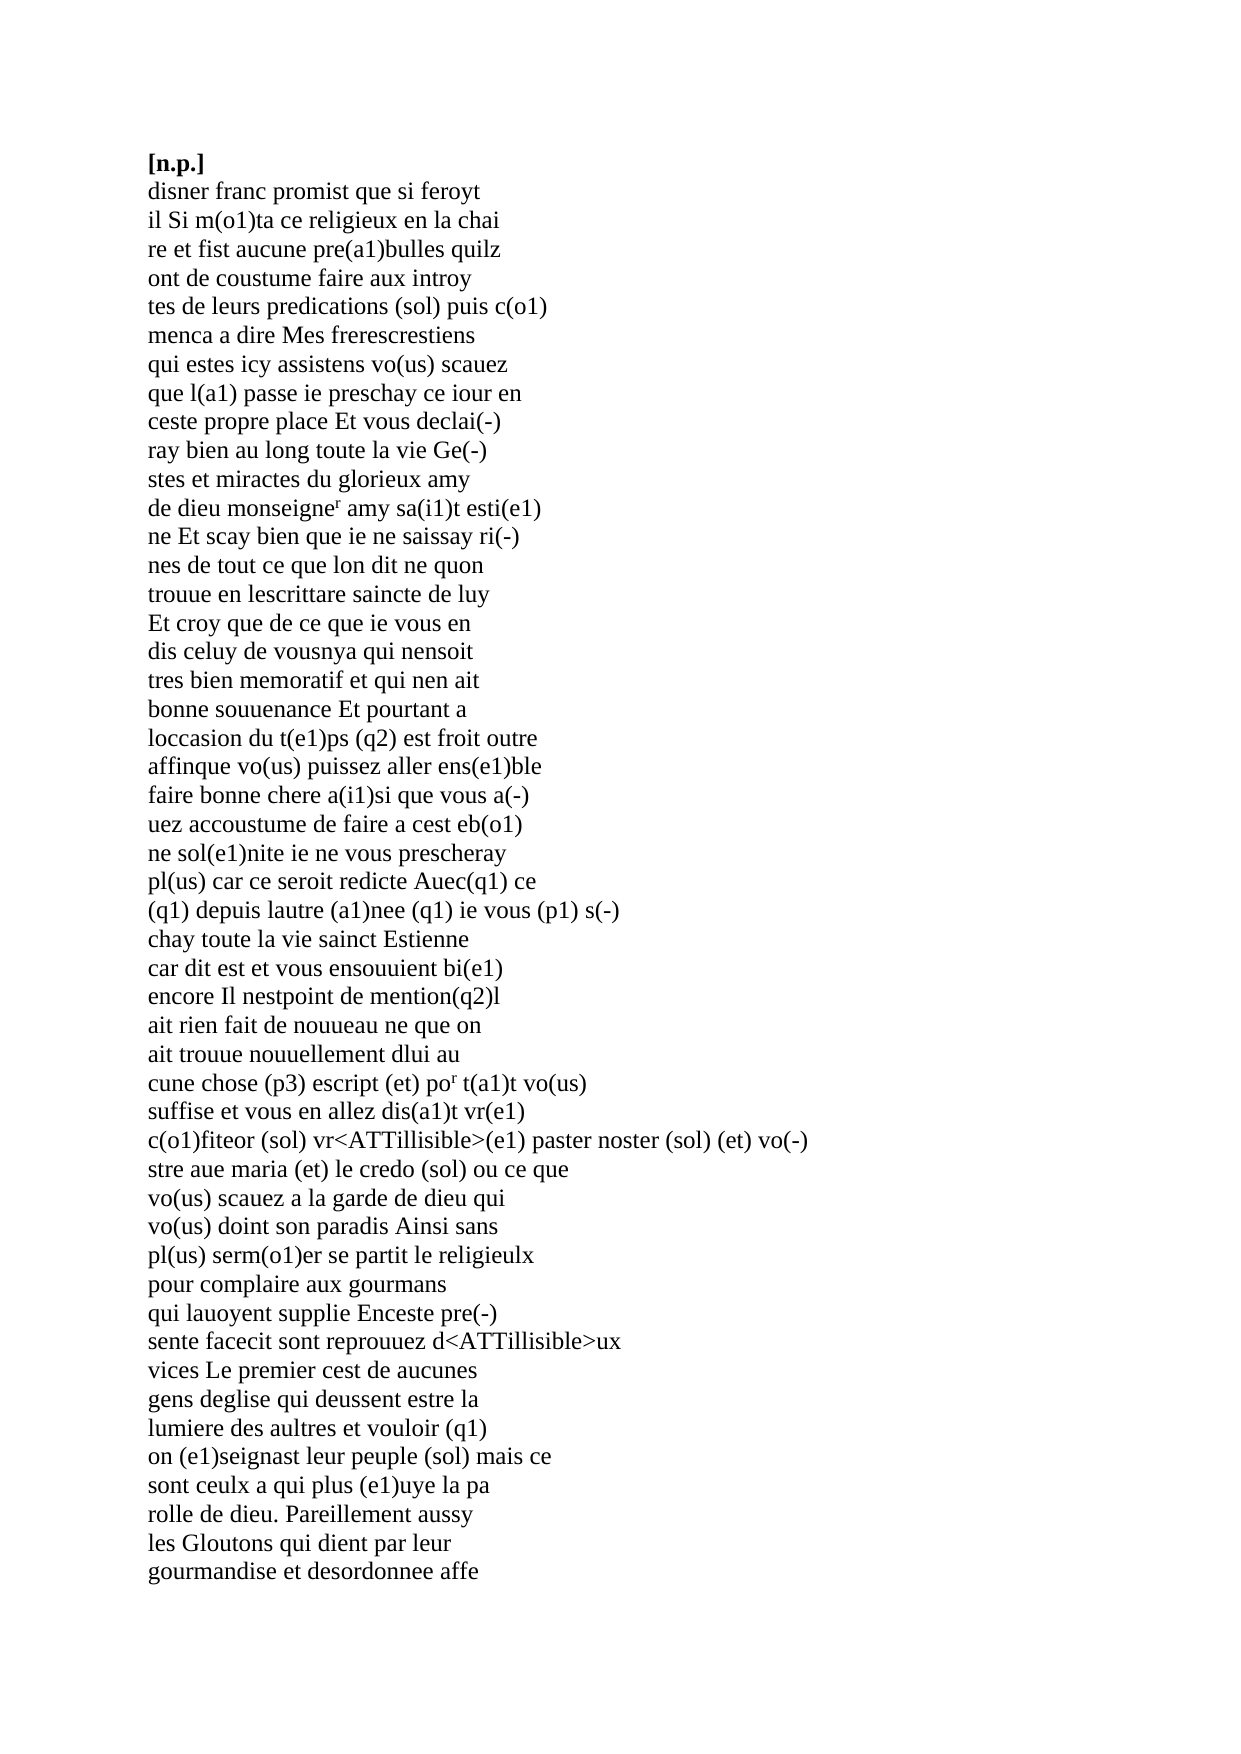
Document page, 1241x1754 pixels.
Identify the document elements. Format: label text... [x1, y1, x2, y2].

text [n.p.] disner franc promist que si feroyt il Si m(o1)ta ce religieux en la chai re et fist aucune pre(a1)bulles quilz ont de coustume faire aux introy tes de leurs predications (sol) puis c(o1) menca a dire Mes frerescrestiens qui estes icy assistens vo(us) scauez que l(a1) passe ie preschay ce iour en ceste propre place Et vous declai(-) ray bien au long toute la vie Ge(-) stes et miractes du glorieux amy de dieu monseigner amy sa(i1)t esti(e1) ne Et scay bien que ie ne saissay ri(-) nes de tout ce que lon dit ne quon trouue en lescrittare saincte de luy Et croy que de ce que ie vous en dis celuy de vousnya qui nensoit tres bien memoratif et qui nen ait bonne souuenance Et pourtant a loccasion du t(e1)ps (q2) est froit outre affinque vo(us) puissez aller ens(e1)ble faire bonne chere a(i1)si que vous a(-) uez accoustume de faire a cest eb(o1) ne sol(e1)nite ie ne vous prescheray pl(us) car ce seroit redicte Auec(q1) ce (q1) depuis lautre (a1)nee (q1) ie vous (p1) s(-) chay toute la vie sainct Estienne car dit est et vous ensouuient bi(e1) encore Il nestpoint de mention(q2)l ait rien fait de nouueau ne que on ait trouue nouuellement dlui au cune chose (p3) escript (et) por t(a1)t vo(us) suffise et vous en allez dis(a1)t vr(e1) c(o1)fiteor (sol) vr<ATTillisible>(e1) paster noster (sol) (et) vo(-) stre aue maria (et) le credo (sol) ou ce que vo(us) scauez a la garde de dieu qui vo(us) doint son paradis Ainsi sans pl(us) serm(o1)er se partit le religieulx pour complaire aux gourmans qui lauoyent supplie Enceste pre(-) sente facecit sont reprouuez d<ATTillisible>ux vices Le premier cest de aucunes gens deglise qui deussent estre la lumiere des aultres et vouloir (q1) on (e1)seignast leur peuple (sol) mais ce sont ceulx a qui plus (e1)uye la pa rolle de dieu. Pareillement aussy les Gloutons qui dient par leur gourmandise et desordonnee affe [148, 148, 1093, 1585]
